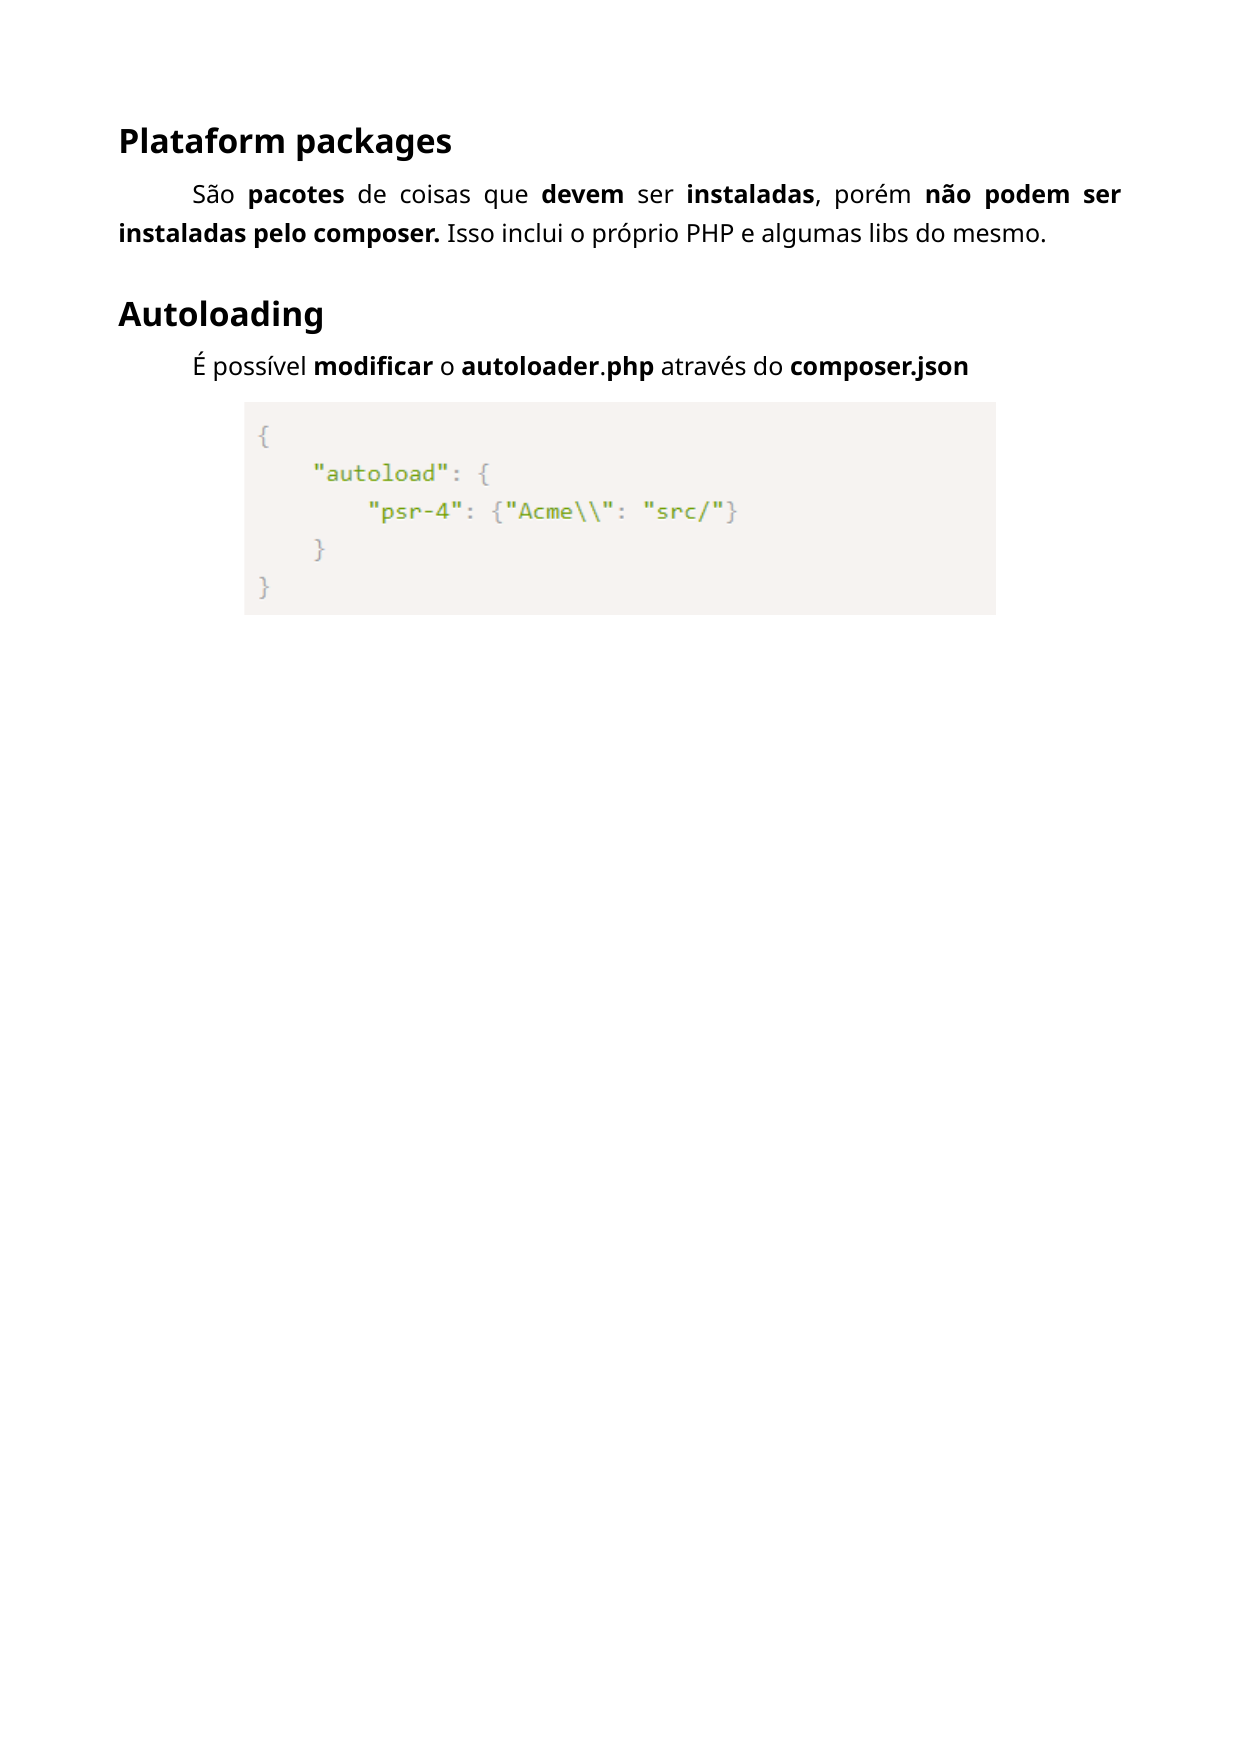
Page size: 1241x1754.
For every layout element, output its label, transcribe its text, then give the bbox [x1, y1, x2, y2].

subtitle Autoloading [118, 290, 1122, 336]
text É possível modificar o autoloader.php através do composer.json [118, 348, 1122, 382]
picture [244, 402, 996, 615]
text São pacotes de coisas que devem ser instaladas, porém não podem ser instaladas pelo composer. Isso inclui o próprio PHP e algumas libs do mesmo. [118, 176, 1122, 249]
subtitle Plataform packages [118, 118, 1122, 164]
